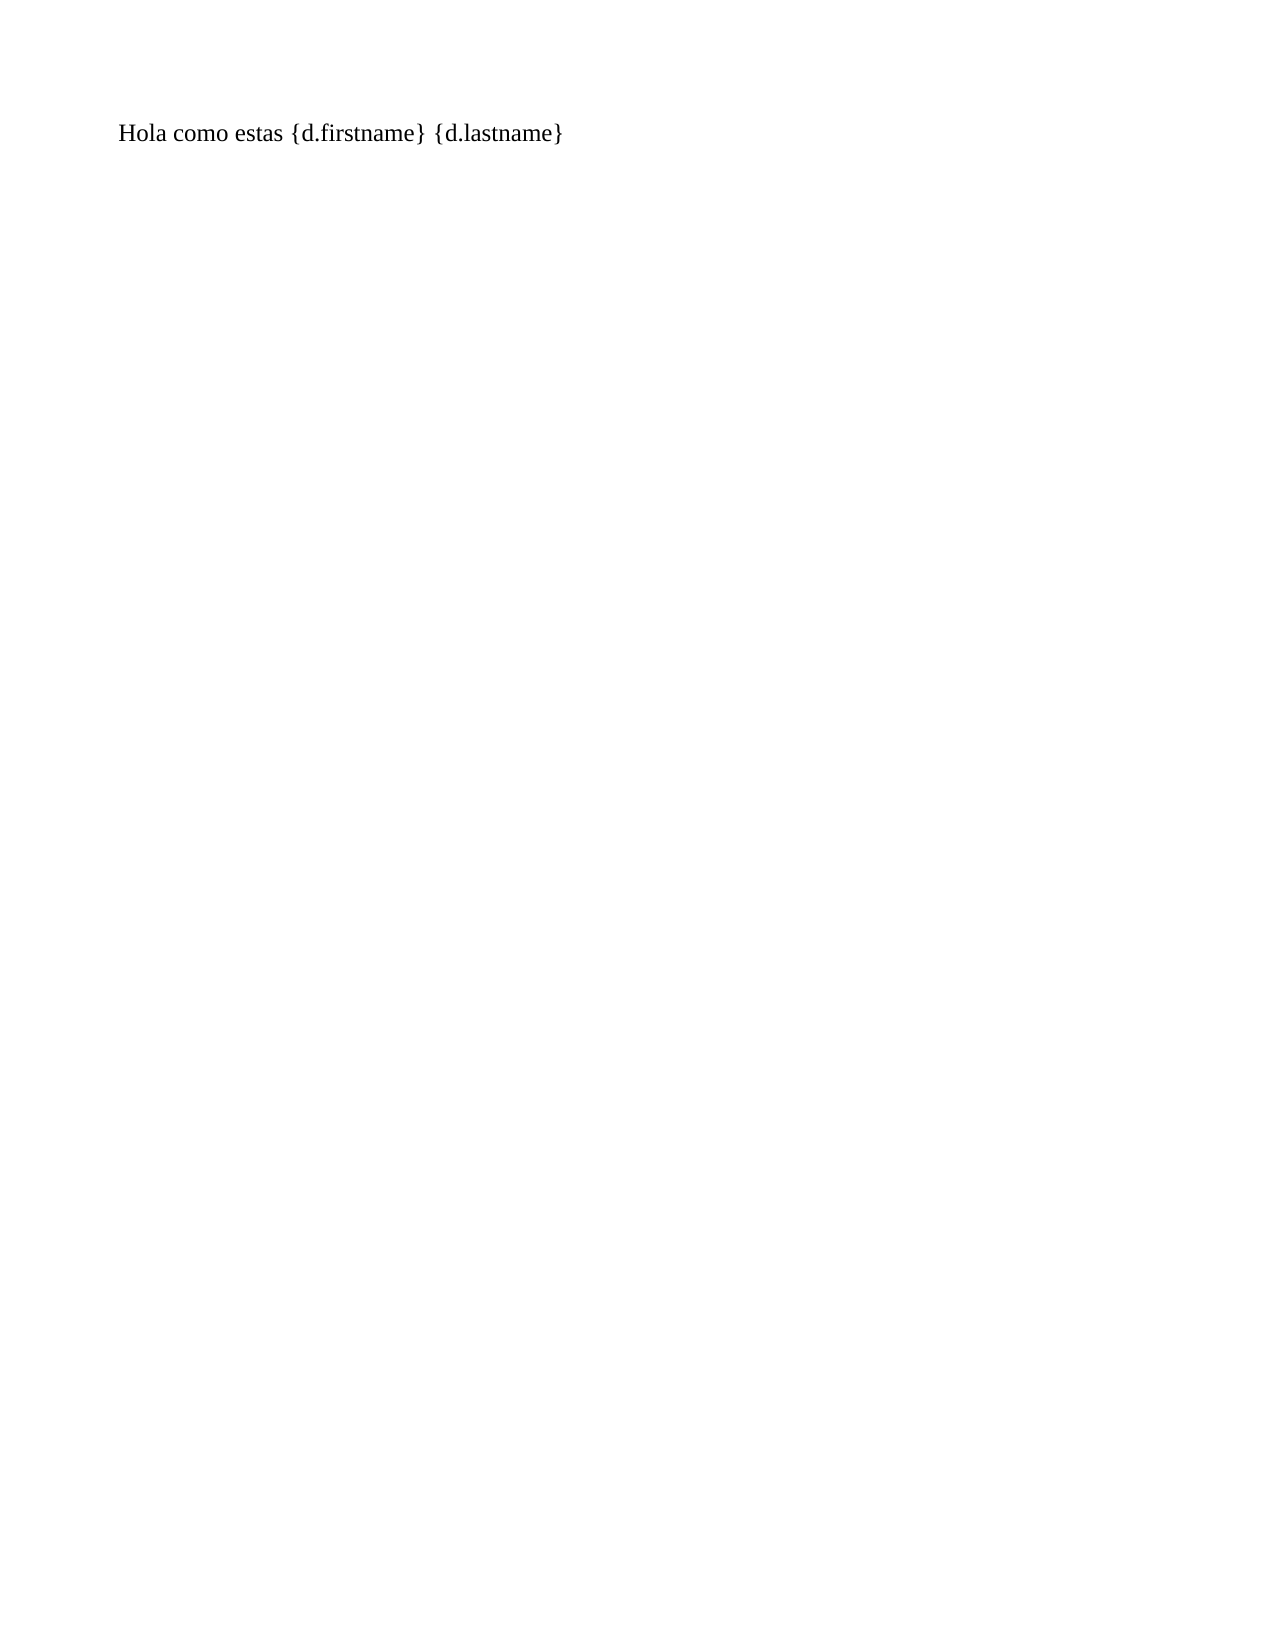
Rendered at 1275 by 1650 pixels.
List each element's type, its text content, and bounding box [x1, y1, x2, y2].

text Hola como estas {d.firstname} {d.lastname} [118, 118, 1157, 147]
